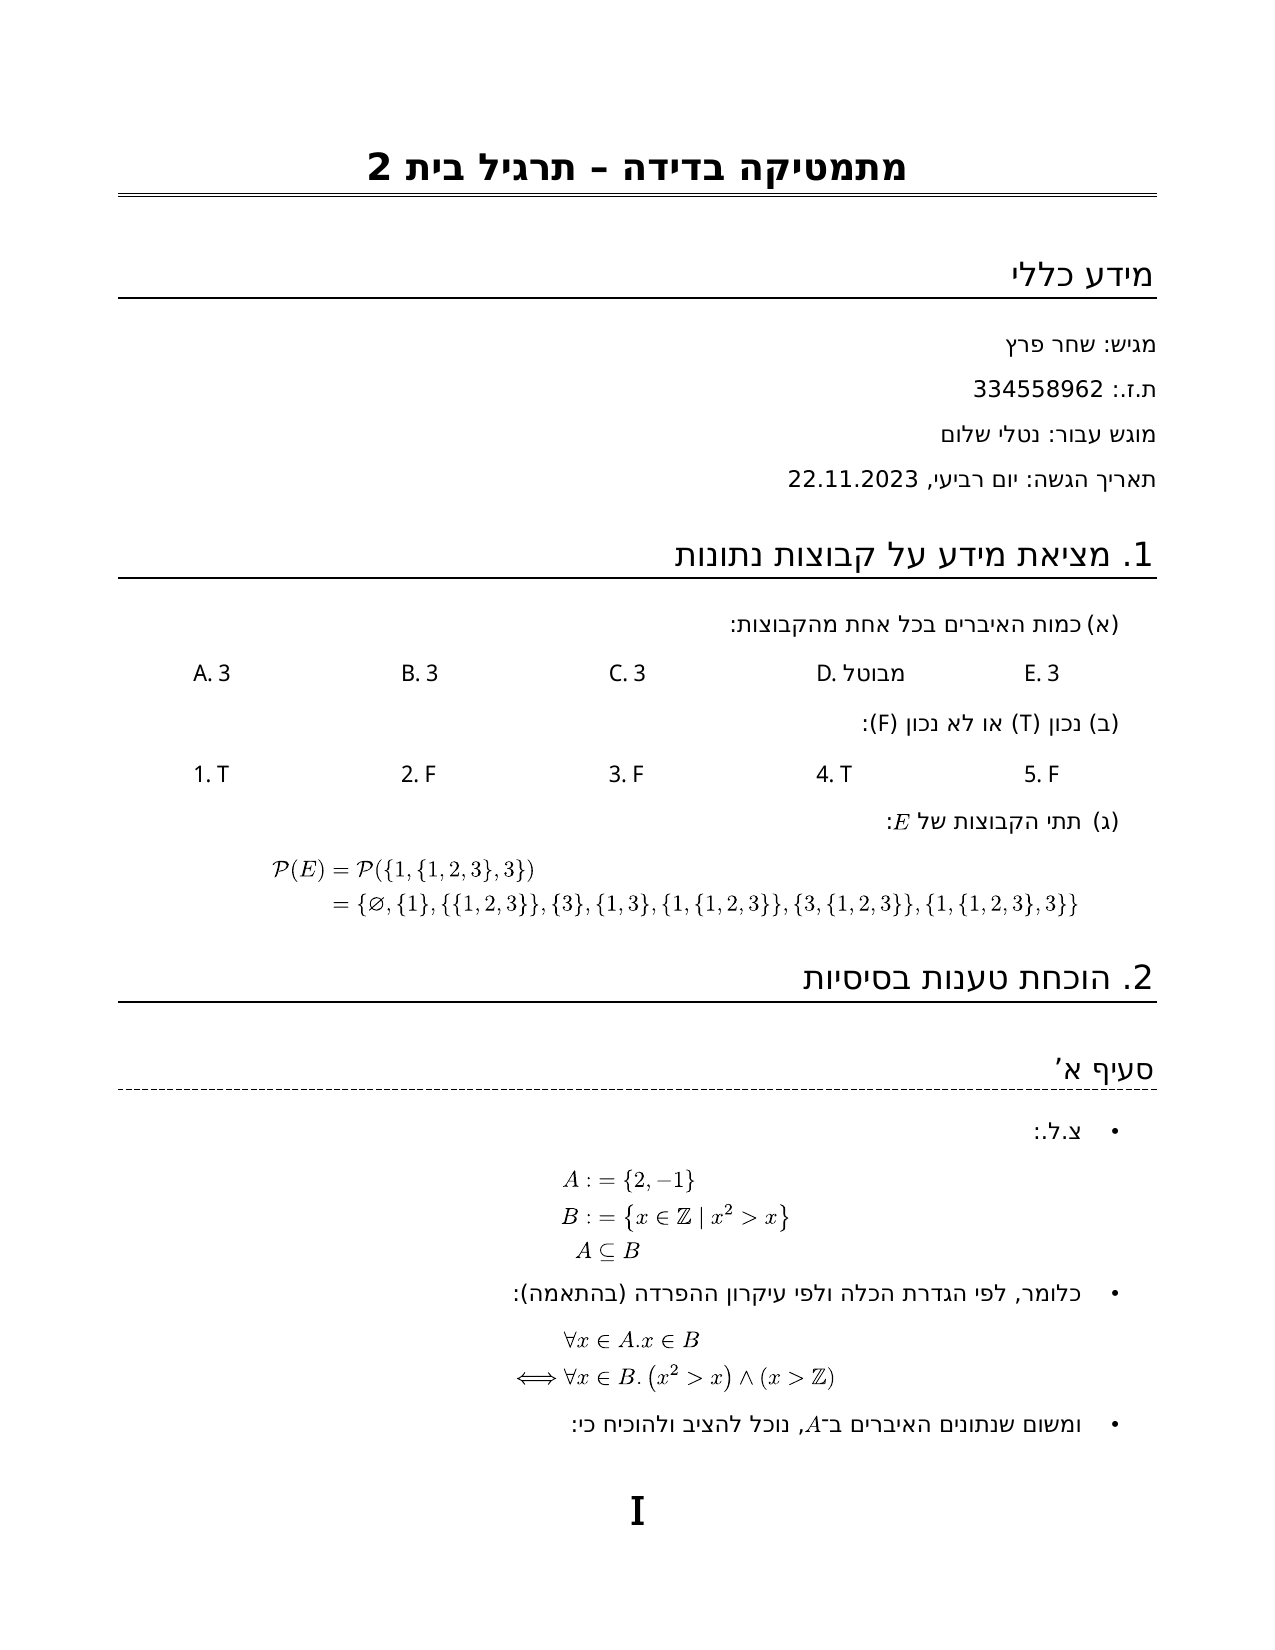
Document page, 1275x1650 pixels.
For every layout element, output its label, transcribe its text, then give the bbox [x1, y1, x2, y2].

list צ.ל.: [118, 1118, 1119, 1145]
list 3. F [571, 758, 741, 789]
list נכון (T) או לא נכון (F): [118, 707, 1119, 738]
subtitle סעיף א’ [118, 1049, 1157, 1089]
list 5. F [986, 758, 1157, 789]
list תתי הקבוצות של : [118, 808, 1119, 835]
text ת.ז.: 334558962 [118, 376, 1157, 403]
list C. 3 [571, 657, 741, 688]
list E. 3 [986, 657, 1157, 688]
subtitle מתמטיקה בדידה – תרגיל בית 2 [118, 143, 1157, 193]
list כלומר, לפי הגדרת הכלה ולפי עיקרון ההפרדה (בהתאמה): [118, 1280, 1119, 1306]
list D. מבוטל [779, 657, 949, 688]
subtitle 2. הוכחת טענות בסיסיות [118, 956, 1157, 1001]
list 2. F [363, 758, 533, 789]
subtitle מידע כללי [118, 252, 1157, 297]
subtitle 1. מציאת מידע על קבוצות נתונות [118, 533, 1157, 577]
list ומשום שנתונים האיברים ב־, נוכל להציב ולהוכיח כי: [118, 1411, 1119, 1437]
text מגיש: שחר פרץ [118, 331, 1157, 358]
list A. 3 [156, 657, 326, 688]
list 1. T [156, 758, 326, 789]
text מוגש עבור: נטלי שלום [118, 421, 1157, 448]
list כמות האיברים בכל אחת מהקבוצות: [118, 611, 1119, 638]
list B. 3 [363, 657, 533, 688]
list 4. T [779, 758, 949, 789]
text תאריך הגשה: יום רביעי, 22.11.2023 [118, 467, 1157, 493]
